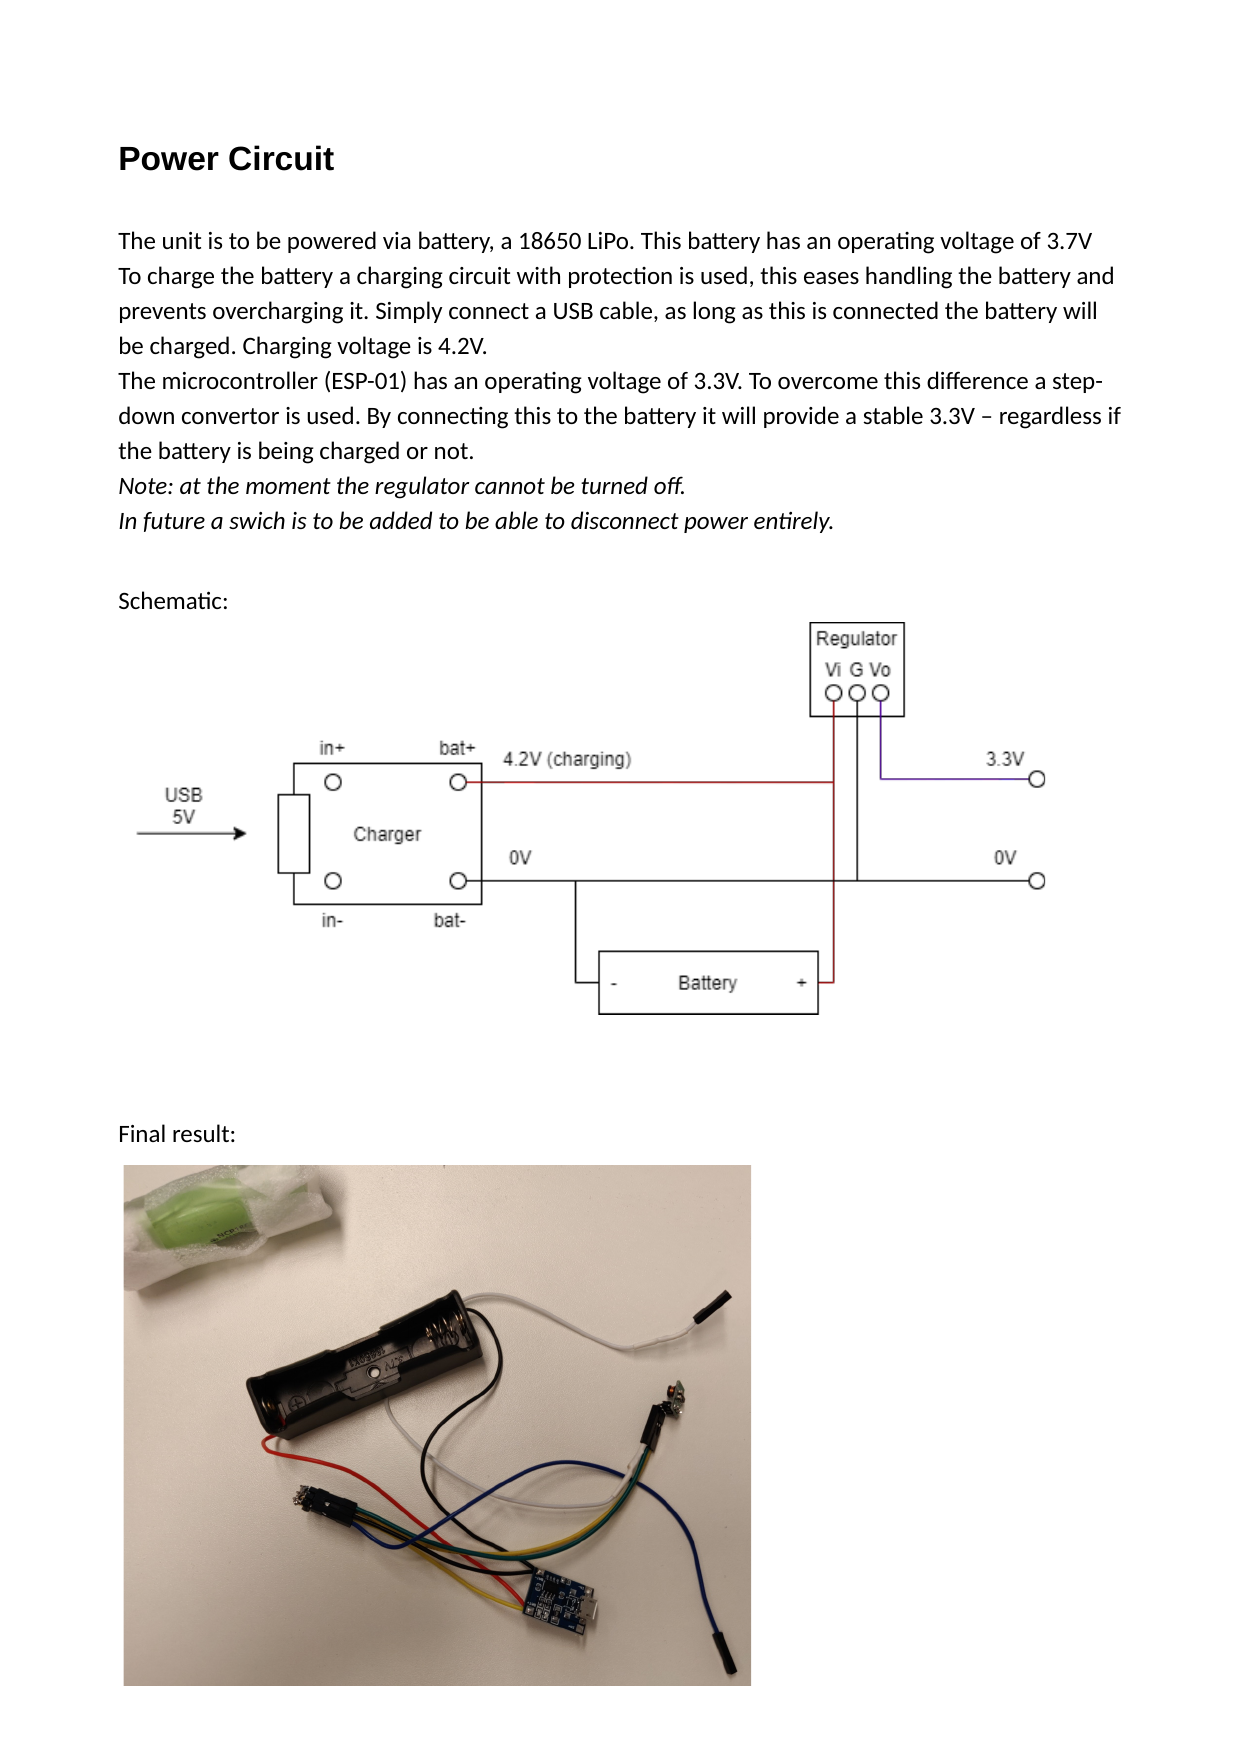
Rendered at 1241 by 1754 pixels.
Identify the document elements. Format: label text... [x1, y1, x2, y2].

subtitle Power Circuit [118, 139, 1122, 178]
text The microcontroller (ESP-01) has an operating voltage of 3.3V. To overcome this difference a step-down convertor is used. By connecting this to the battery it will provide a stable 3.3V – regardless if the battery is being charged or not. [118, 365, 1122, 466]
text Schematic: [118, 585, 1122, 615]
text In future a swich is to be added to be able to disconnect power entirely. [118, 505, 1122, 536]
text The unit is to be powered via battery, a 18650 LiPo. This battery has an operating voltage of 3.7V To charge the battery a charging circuit with protection is used, this eases handling the battery and prevents overcharging it. Simply connect a USB cable, as long as this is connected the battery will be charged. Charging voltage is 4.2V. [118, 225, 1122, 361]
picture [126, 622, 1045, 1015]
picture [123, 1165, 752, 1686]
text Note: at the moment the regulator cannot be turned off. [118, 470, 1122, 501]
text Final result: [118, 1118, 1122, 1149]
